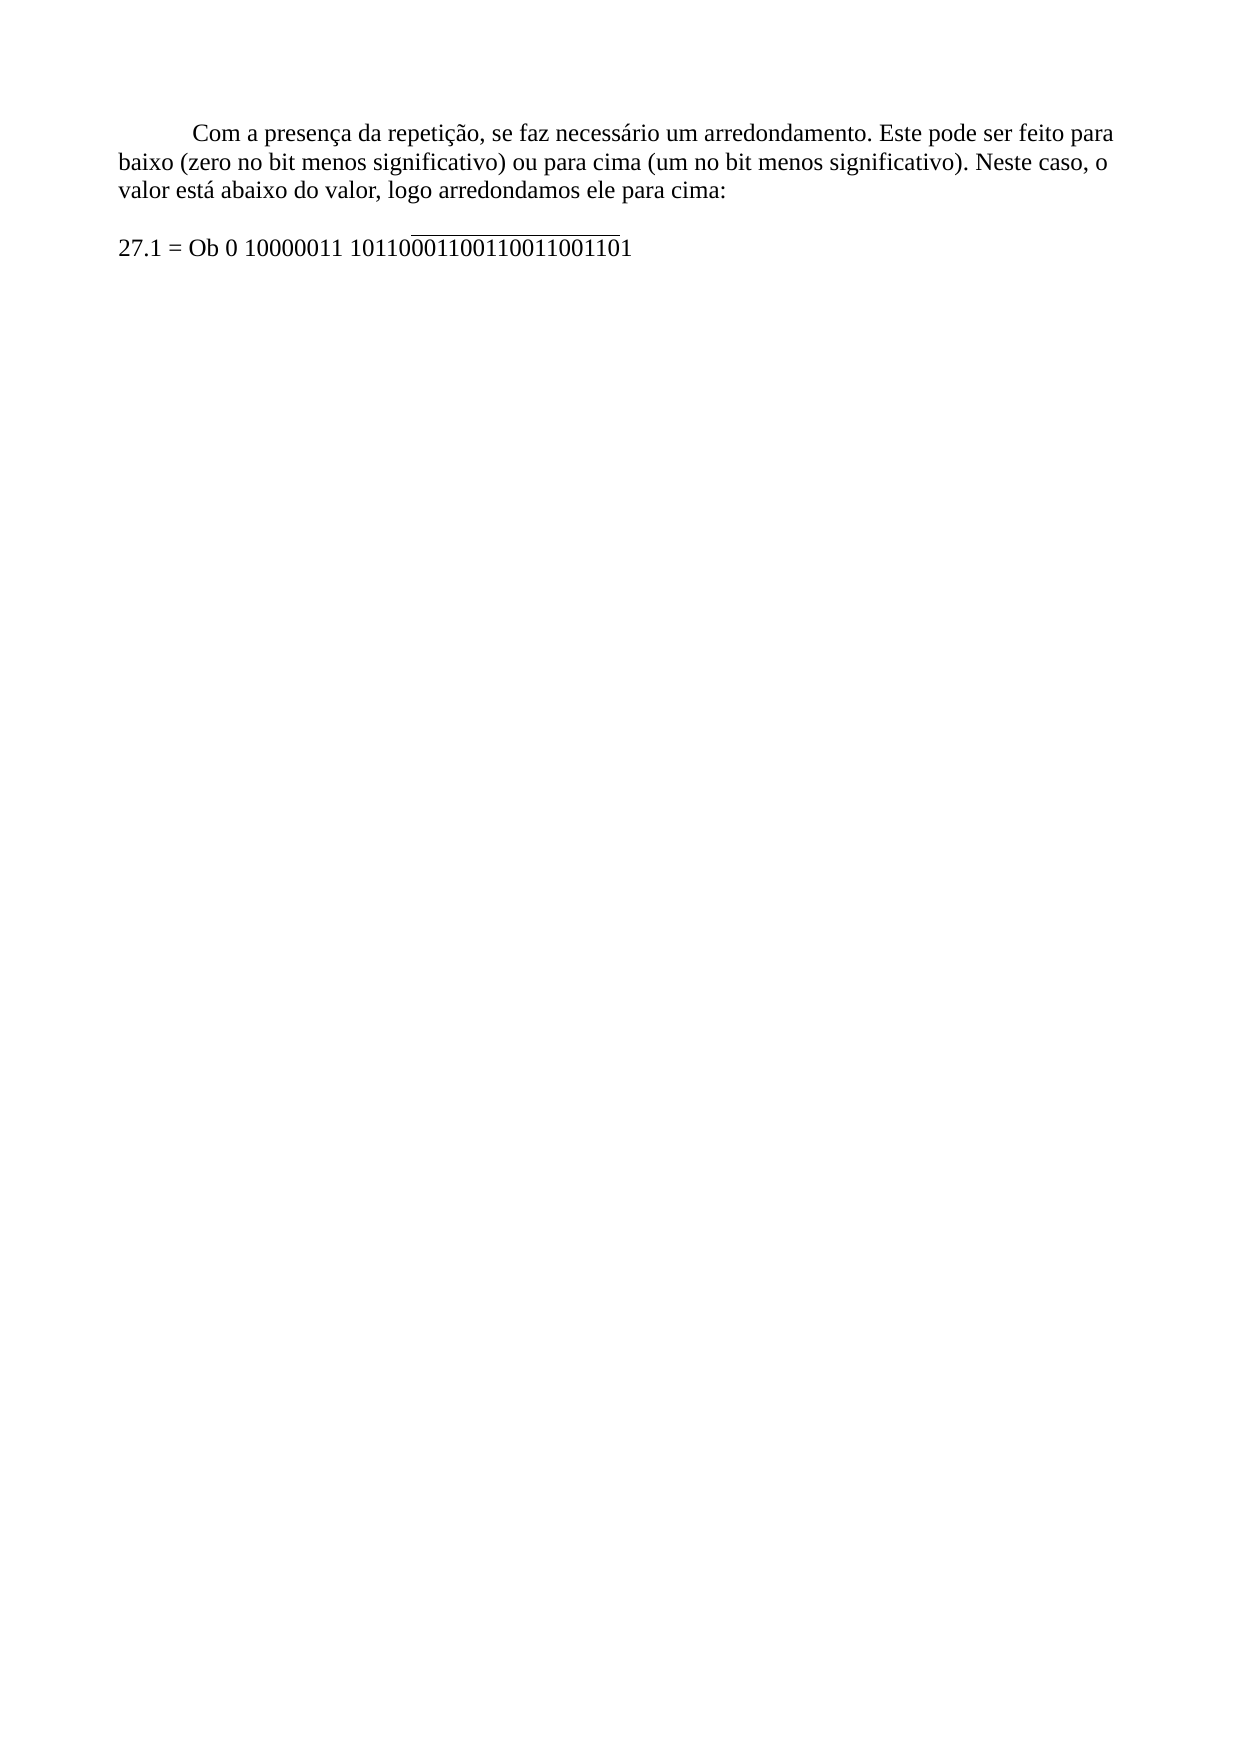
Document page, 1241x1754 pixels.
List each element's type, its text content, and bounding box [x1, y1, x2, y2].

text Com a presença da repetição, se faz necessário um arredondamento. Este pode ser feito para baixo (zero no bit menos significativo) ou para cima (um no bit menos significativo). Neste caso, o valor está abaixo do valor, logo arredondamos ele para cima: [118, 118, 1122, 204]
text 27.1 = Ob 0 10000011 10110001100110011001101 [118, 233, 1122, 262]
